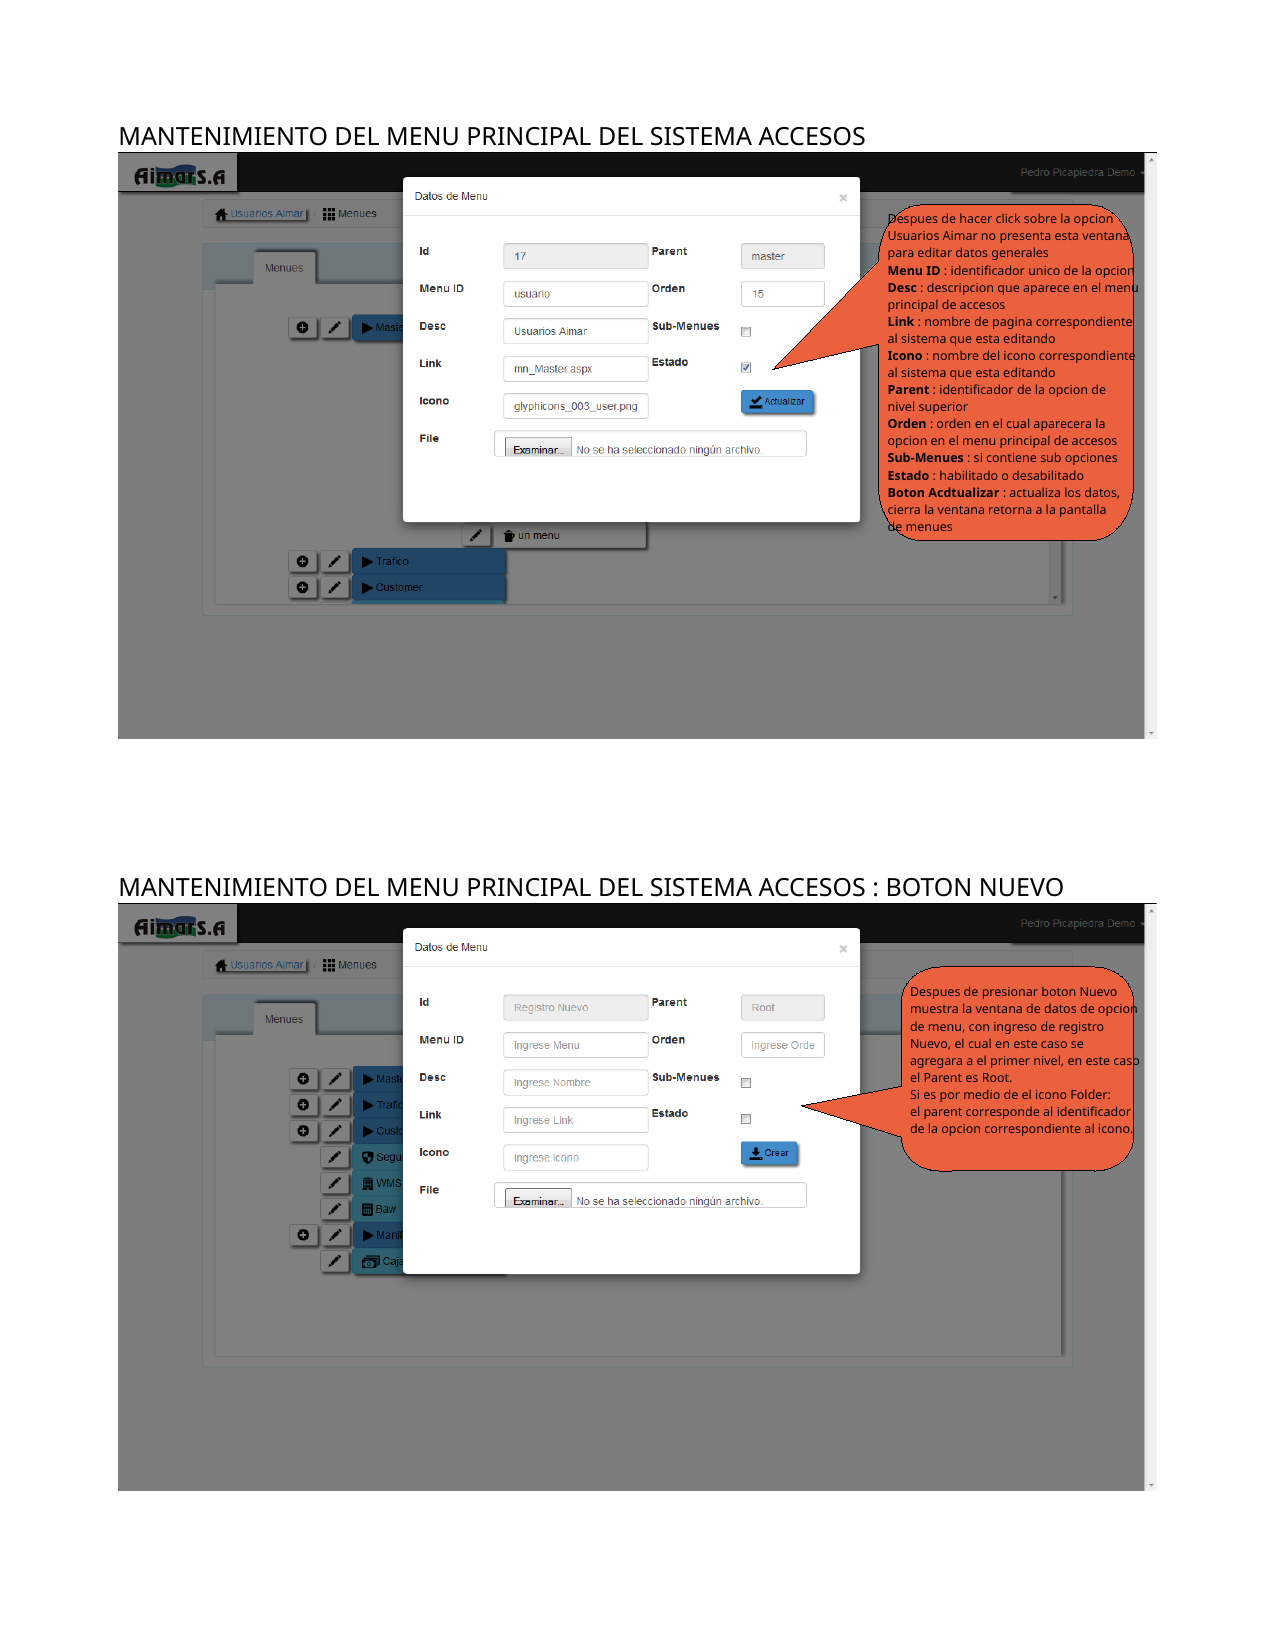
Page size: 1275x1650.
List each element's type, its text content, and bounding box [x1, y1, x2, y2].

text MANTENIMIENTO DEL MENU PRINCIPAL DEL SISTEMA ACCESOS : BOTON NUEVO [118, 870, 1157, 903]
text MANTENIMIENTO DEL MENU PRINCIPAL DEL SISTEMA ACCESOS [118, 118, 1157, 152]
picture [118, 903, 1157, 1491]
picture [118, 152, 1157, 739]
